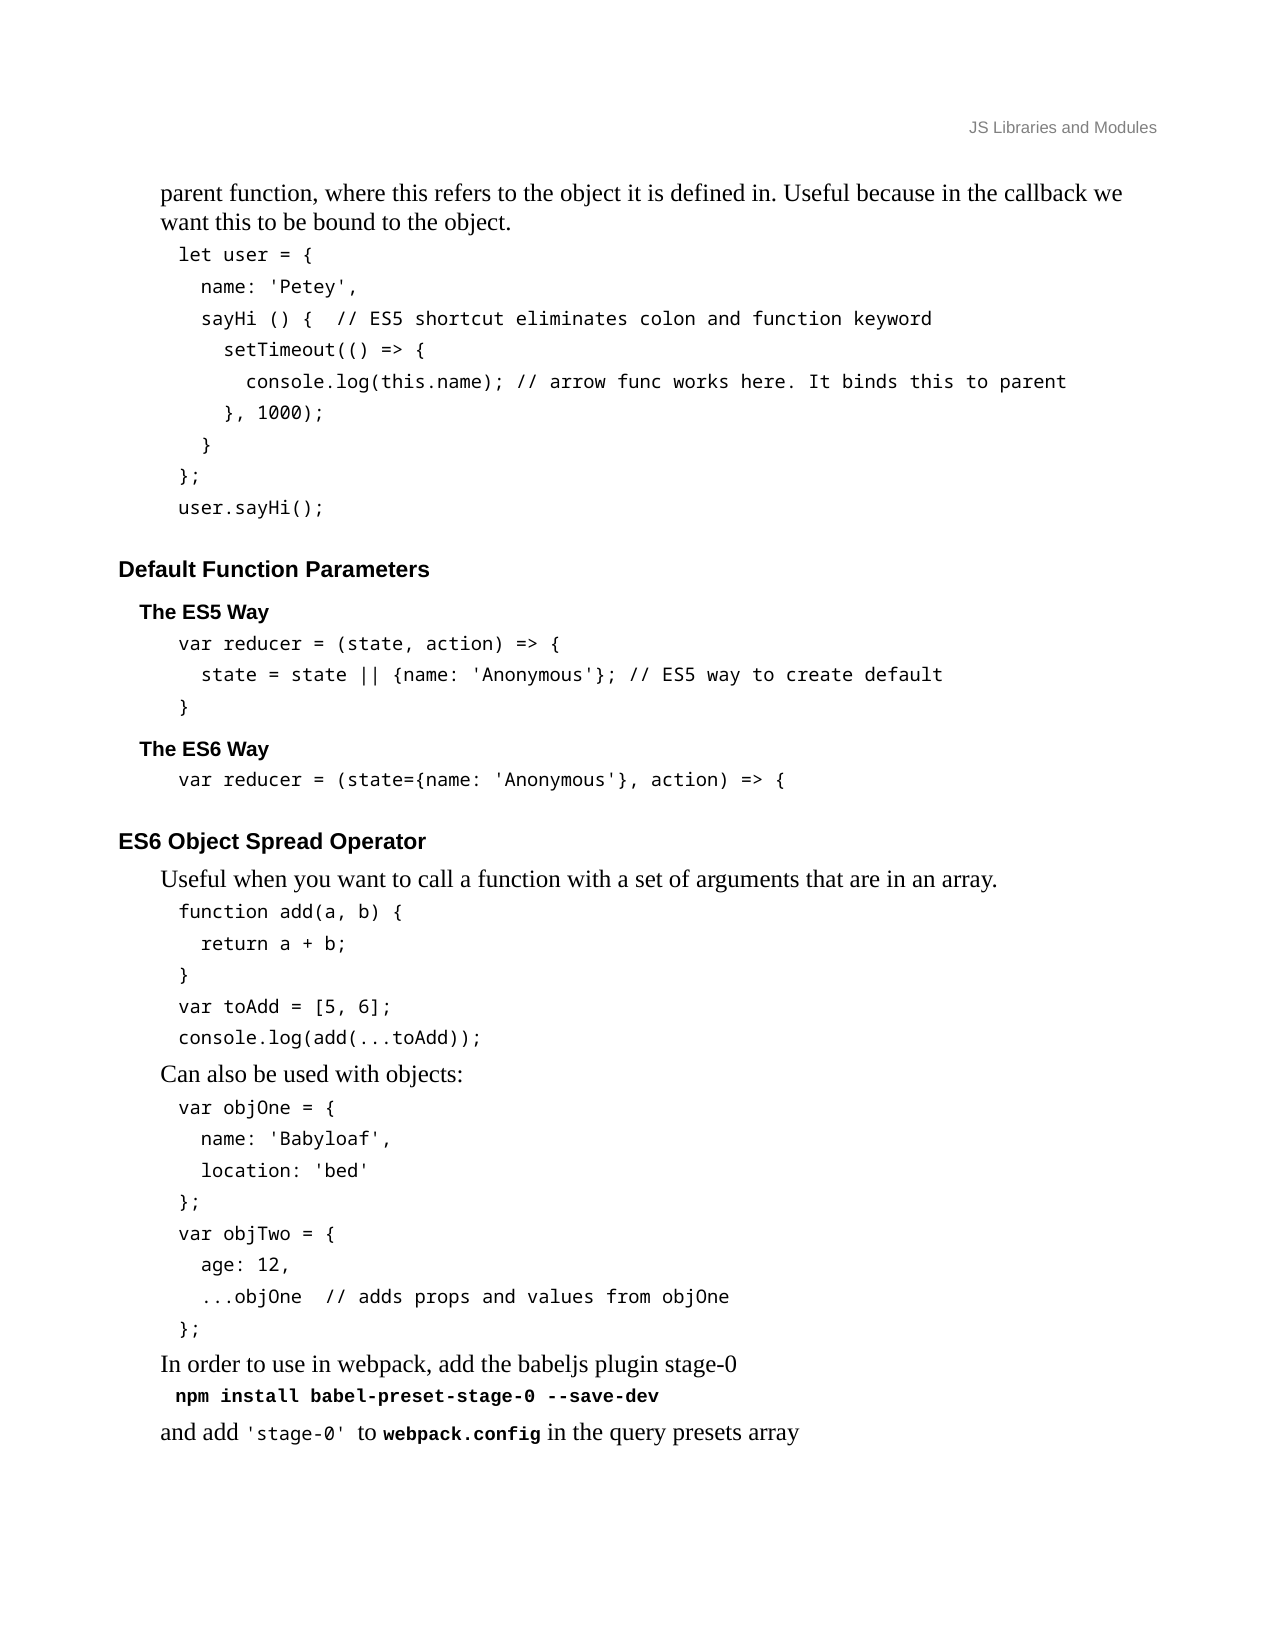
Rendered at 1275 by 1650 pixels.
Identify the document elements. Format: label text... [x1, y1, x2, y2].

text Can also be used with objects: [160, 1059, 1157, 1088]
text }, 1000); [178, 399, 1157, 425]
text console.log(add(...toAdd)); [178, 1025, 1157, 1050]
text var objOne = { [178, 1094, 1157, 1119]
text function add(a, b) { [178, 898, 1157, 924]
subtitle Default Function Parameters [118, 556, 1157, 582]
text var objTwo = { [178, 1220, 1157, 1246]
text var reducer = (state, action) => { [178, 630, 1157, 656]
text }; [178, 1315, 1157, 1340]
text parent function, where this refers to the object it is defined in. Useful because in the callback we want this to be bound to the object. [160, 178, 1157, 236]
text }; [178, 1189, 1157, 1214]
text In order to use in webpack, add the babeljs plugin stage-0 [160, 1349, 1157, 1378]
text ...objOne // adds props and values from objOne [178, 1283, 1157, 1309]
text name: 'Babyloaf', [178, 1126, 1157, 1151]
text } [178, 962, 1157, 987]
text name: 'Petey', [178, 273, 1157, 299]
text } [178, 431, 1157, 457]
subtitle The ES5 Way [139, 600, 1157, 624]
text return a + b; [178, 930, 1157, 956]
text and add 'stage-0' to webpack.config in the query presets array [160, 1417, 1157, 1446]
text console.log(this.name); // arrow func works here. It binds this to parent [178, 368, 1157, 393]
subtitle ES6 Object Spread Operator [118, 828, 1157, 855]
text }; [178, 463, 1157, 488]
text location: 'bed' [178, 1157, 1157, 1183]
text var reducer = (state={name: 'Anonymous'}, action) => { [178, 767, 1157, 792]
text sayHi () { // ES5 shortcut eliminates colon and function keyword [178, 305, 1157, 330]
text setTimeout(() => { [178, 336, 1157, 362]
text var toAdd = [5, 6]; [178, 993, 1157, 1019]
text } [178, 693, 1157, 719]
text Useful when you want to call a function with a set of arguments that are in an array. [160, 864, 1157, 892]
text age: 12, [178, 1252, 1157, 1277]
text state = state || {name: 'Anonymous'}; // ES5 way to create default [178, 662, 1157, 687]
text npm install babel-preset-stage-0 --save-dev [175, 1387, 1157, 1408]
subtitle The ES6 Way [139, 737, 1157, 761]
text user.sayHi(); [178, 494, 1157, 520]
text let user = { [178, 242, 1157, 267]
